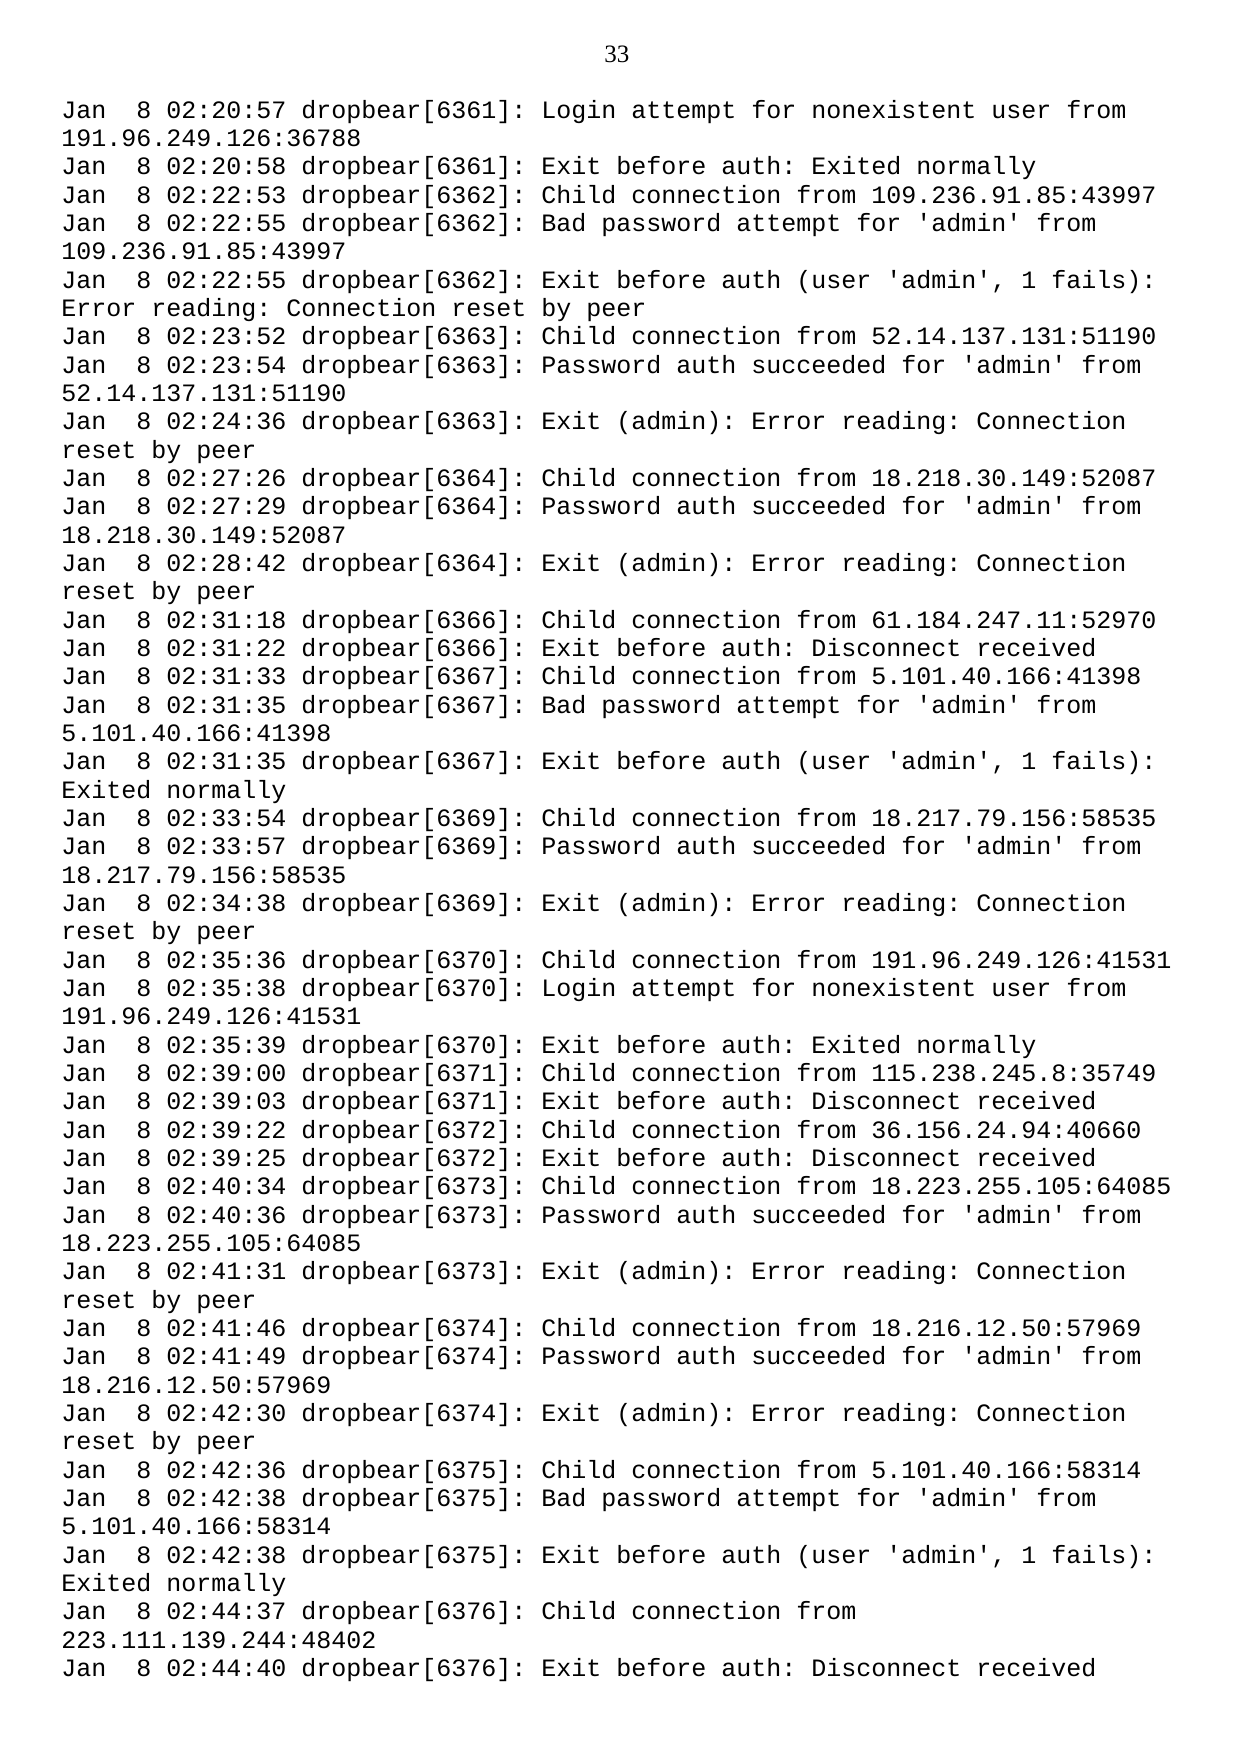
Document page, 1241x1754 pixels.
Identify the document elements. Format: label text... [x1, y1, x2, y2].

text Jan 8 02:44:40 dropbear[6376]: Exit before auth: Disconnect received [61, 1656, 1172, 1684]
text Jan 8 02:28:42 dropbear[6364]: Exit (admin): Error reading: Connection reset by peer [61, 551, 1172, 607]
text Jan 8 02:35:39 dropbear[6370]: Exit before auth: Exited normally [61, 1032, 1172, 1061]
text Jan 8 02:34:38 dropbear[6369]: Exit (admin): Error reading: Connection reset by peer [61, 891, 1172, 947]
text Jan 8 02:31:33 dropbear[6367]: Child connection from 5.101.40.166:41398 [61, 664, 1172, 692]
text Jan 8 02:39:22 dropbear[6372]: Child connection from 36.156.24.94:40660 [61, 1117, 1172, 1146]
text Jan 8 02:33:54 dropbear[6369]: Child connection from 18.217.79.156:58535 [61, 806, 1172, 834]
text Jan 8 02:23:52 dropbear[6363]: Child connection from 52.14.137.131:51190 [61, 324, 1172, 352]
text Jan 8 02:31:35 dropbear[6367]: Bad password attempt for 'admin' from 5.101.40.166:41398 [61, 692, 1172, 749]
text Jan 8 02:35:36 dropbear[6370]: Child connection from 191.96.249.126:41531 [61, 947, 1172, 976]
text Jan 8 02:44:37 dropbear[6376]: Child connection from 223.111.139.244:48402 [61, 1599, 1172, 1656]
text Jan 8 02:42:38 dropbear[6375]: Bad password attempt for 'admin' from 5.101.40.166:58314 [61, 1486, 1172, 1542]
text Jan 8 02:20:58 dropbear[6361]: Exit before auth: Exited normally [61, 154, 1172, 182]
text Jan 8 02:27:29 dropbear[6364]: Password auth succeeded for 'admin' from 18.218.30.149:52087 [61, 494, 1172, 551]
text Jan 8 02:23:54 dropbear[6363]: Password auth succeeded for 'admin' from 52.14.137.131:51190 [61, 352, 1172, 409]
text Jan 8 02:22:55 dropbear[6362]: Bad password attempt for 'admin' from 109.236.91.85:43997 [61, 211, 1172, 267]
text Jan 8 02:39:00 dropbear[6371]: Child connection from 115.238.245.8:35749 [61, 1061, 1172, 1089]
text Jan 8 02:41:46 dropbear[6374]: Child connection from 18.216.12.50:57969 [61, 1316, 1172, 1344]
text Jan 8 02:42:30 dropbear[6374]: Exit (admin): Error reading: Connection reset by peer [61, 1401, 1172, 1457]
text Jan 8 02:40:36 dropbear[6373]: Password auth succeeded for 'admin' from 18.223.255.105:64085 [61, 1202, 1172, 1259]
text Jan 8 02:22:55 dropbear[6362]: Exit before auth (user 'admin', 1 fails): Error reading: Connection reset by peer [61, 267, 1172, 324]
text Jan 8 02:39:25 dropbear[6372]: Exit before auth: Disconnect received [61, 1146, 1172, 1174]
text Jan 8 02:27:26 dropbear[6364]: Child connection from 18.218.30.149:52087 [61, 466, 1172, 494]
text Jan 8 02:22:53 dropbear[6362]: Child connection from 109.236.91.85:43997 [61, 182, 1172, 211]
text Jan 8 02:42:38 dropbear[6375]: Exit before auth (user 'admin', 1 fails): Exited normally [61, 1542, 1172, 1599]
text Jan 8 02:41:49 dropbear[6374]: Password auth succeeded for 'admin' from 18.216.12.50:57969 [61, 1344, 1172, 1401]
text Jan 8 02:31:35 dropbear[6367]: Exit before auth (user 'admin', 1 fails): Exited normally [61, 749, 1172, 806]
text Jan 8 02:33:57 dropbear[6369]: Password auth succeeded for 'admin' from 18.217.79.156:58535 [61, 834, 1172, 891]
text Jan 8 02:35:38 dropbear[6370]: Login attempt for nonexistent user from 191.96.249.126:41531 [61, 976, 1172, 1032]
text Jan 8 02:31:18 dropbear[6366]: Child connection from 61.184.247.11:52970 [61, 607, 1172, 636]
text Jan 8 02:41:31 dropbear[6373]: Exit (admin): Error reading: Connection reset by peer [61, 1259, 1172, 1316]
text Jan 8 02:40:34 dropbear[6373]: Child connection from 18.223.255.105:64085 [61, 1174, 1172, 1202]
text Jan 8 02:31:22 dropbear[6366]: Exit before auth: Disconnect received [61, 636, 1172, 664]
text Jan 8 02:39:03 dropbear[6371]: Exit before auth: Disconnect received [61, 1089, 1172, 1117]
text Jan 8 02:20:57 dropbear[6361]: Login attempt for nonexistent user from 191.96.249.126:36788 [61, 97, 1172, 154]
text Jan 8 02:42:36 dropbear[6375]: Child connection from 5.101.40.166:58314 [61, 1457, 1172, 1486]
text Jan 8 02:24:36 dropbear[6363]: Exit (admin): Error reading: Connection reset by peer [61, 409, 1172, 466]
